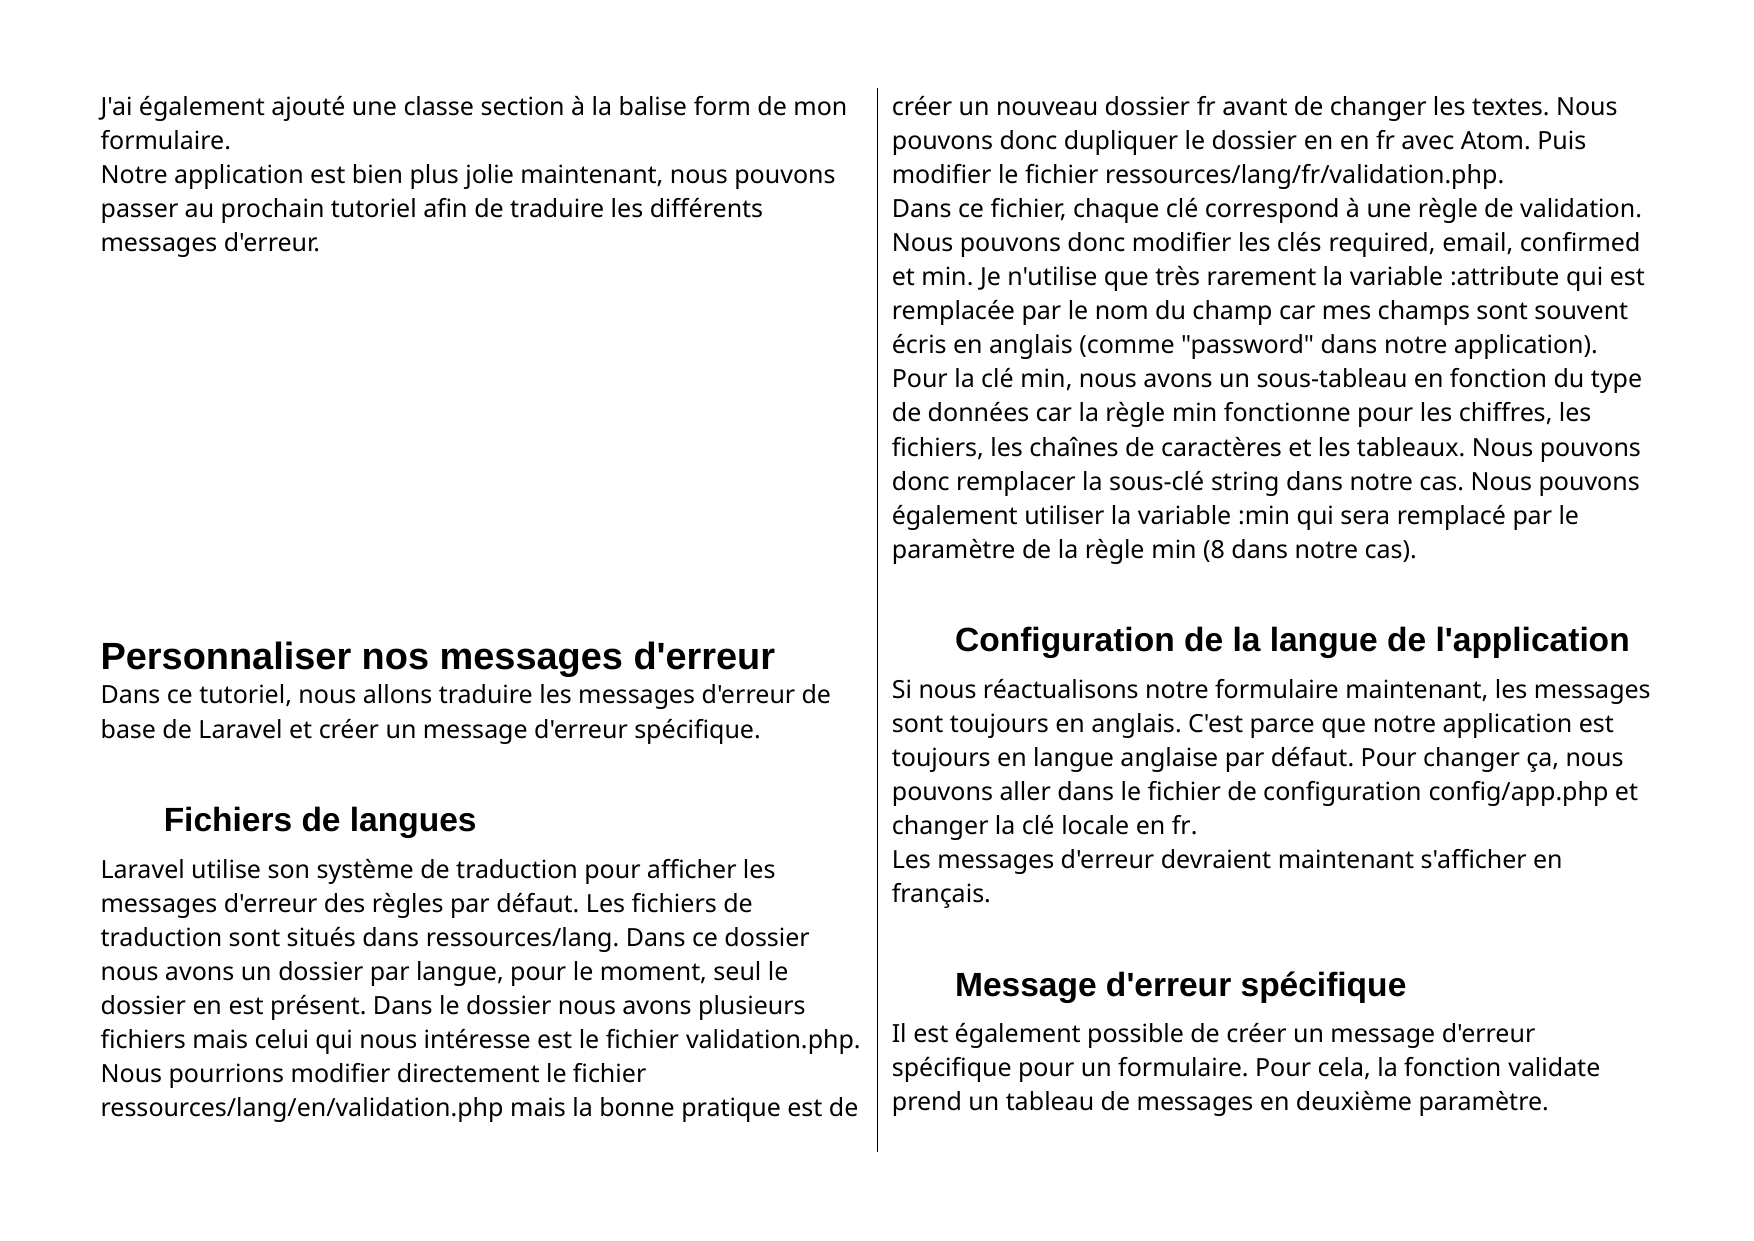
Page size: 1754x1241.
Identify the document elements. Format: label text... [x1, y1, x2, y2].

text créer un nouveau dossier fr avant de changer les textes. Nous pouvons donc dupliquer le dossier en en fr avec Atom. Puis modifier le fichier ressources/lang/fr/validation.php. [892, 88, 1654, 191]
subtitle Configuration de la langue de l'application [955, 620, 1665, 659]
text Les messages d'erreur devraient maintenant s'afficher en français. [892, 842, 1654, 910]
text J'ai également ajouté une classe section à la balise form de mon formulaire. [100, 88, 862, 157]
text Dans ce tutoriel, nous allons traduire les messages d'erreur de base de Laravel et créer un message d'erreur spécifique. [100, 677, 862, 745]
text Si nous réactualisons notre formulaire maintenant, les messages sont toujours en anglais. C'est parce que notre application est toujours en langue anglaise par défaut. Pour changer ça, nous pouvons aller dans le fichier de configuration config/app.php et changer la clé locale en fr. [892, 671, 1654, 842]
text Nous pourrions modifier directement le fichier ressources/lang/en/validation.php mais la bonne pratique est de [100, 1056, 862, 1124]
text Il est également possible de créer un message d'erreur spécifique pour un formulaire. Pour cela, la fonction validate prend un tableau de messages en deuxième paramètre. [892, 1016, 1654, 1118]
text Dans ce fichier, chaque clé correspond à une règle de validation. Nous pouvons donc modifier les clés required, email, confirmed et min. Je n'utilise que très rarement la variable :attribute qui est remplacée par le nom du champ car mes champs sont souvent écris en anglais (comme "password" dans notre application). [892, 191, 1654, 361]
text Pour la clé min, nous avons un sous-tableau en fonction du type de données car la règle min fonctionne pour les chiffres, les fichiers, les chaînes de caractères et les tableaux. Nous pouvons donc remplacer la sous-clé string dans notre cas. Nous pouvons également utiliser la variable :min qui sera remplacé par le paramètre de la règle min (8 dans notre cas). [892, 361, 1654, 565]
subtitle Personnaliser nos messages d'erreur [100, 633, 862, 677]
text Laravel utilise son système de traduction pour afficher les messages d'erreur des règles par défaut. Les fichiers de traduction sont situés dans ressources/lang. Dans ce dossier nous avons un dossier par langue, pour le moment, seul le dossier en est présent. Dans le dossier nous avons plusieurs fichiers mais celui qui nous intéresse est le fichier validation.php. [100, 851, 862, 1056]
text Notre application est bien plus jolie maintenant, nous pouvons passer au prochain tutoriel afin de traduire les différents messages d'erreur. [100, 157, 862, 259]
subtitle Fichiers de langues [163, 800, 874, 839]
subtitle Message d'erreur spécifique [955, 965, 1665, 1003]
